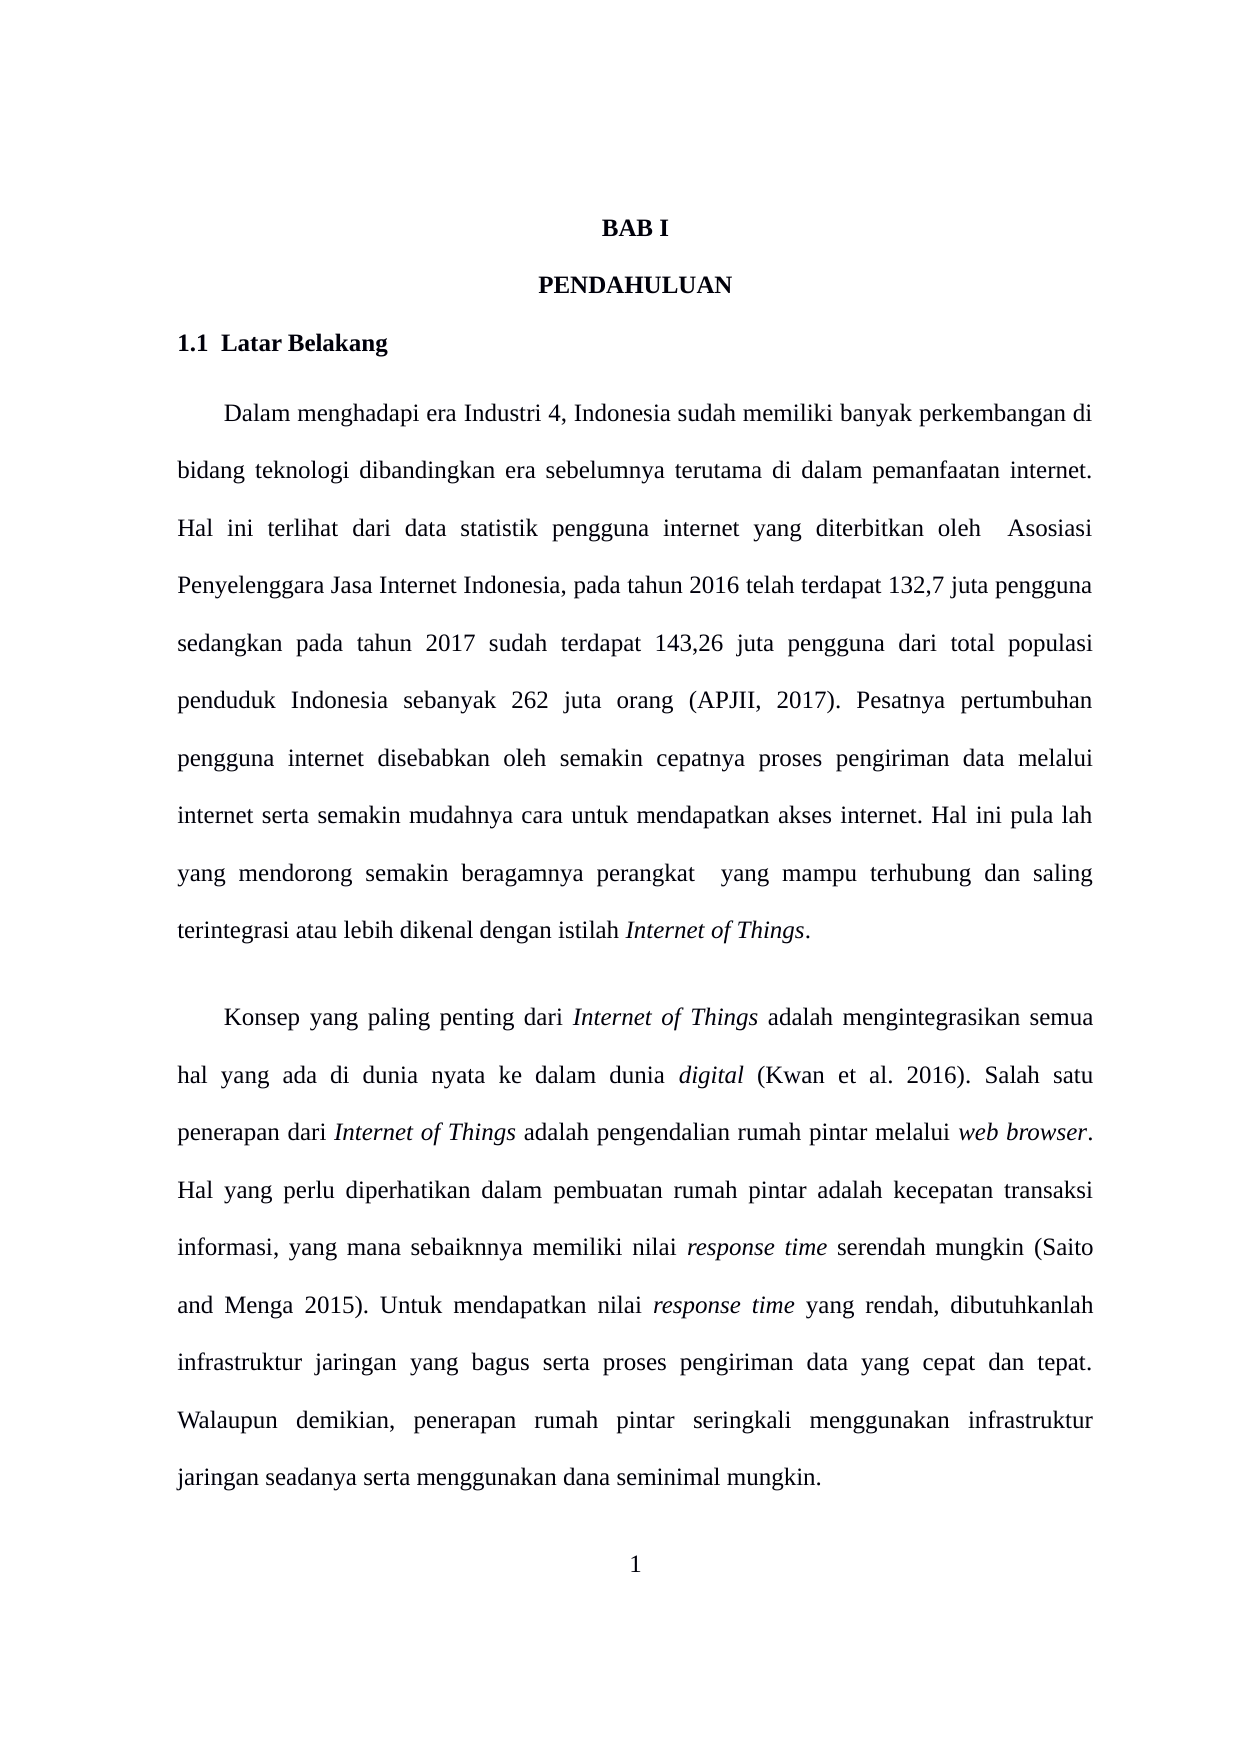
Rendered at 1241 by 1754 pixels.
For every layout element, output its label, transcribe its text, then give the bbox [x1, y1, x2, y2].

text Konsep yang paling penting dari Internet of Things adalah mengintegrasikan semua hal yang ada di dunia nyata ke dalam dunia digital (Kwan et al. 2016)⁠. Salah satu penerapan dari Internet of Things adalah pengendalian rumah pintar melalui web browser. Hal yang perlu diperhatikan dalam pembuatan rumah pintar adalah kecepatan transaksi informasi, yang mana sebaiknnya memiliki nilai response time serendah mungkin (Saito and Menga 2015)⁠. Untuk mendapatkan nilai response time yang rendah, dibutuhkanlah infrastruktur jaringan yang bagus serta proses pengiriman data yang cepat dan tepat. Walaupun demikian, penerapan rumah pintar seringkali menggunakan infrastruktur jaringan seadanya serta menggunakan dana seminimal mungkin. [177, 1002, 1093, 1491]
list Dalam menghadapi era Industri 4, Indonesia sudah memiliki banyak perkembangan di bidang teknologi dibandingkan era sebelumnya terutama di dalam pemanfaatan internet. Hal ini terlihat dari data statistik pengguna internet yang diterbitkan oleh Asosiasi Penyelenggara Jasa Internet Indonesia, pada tahun 2016 telah terdapat 132,7 juta pengguna sedangkan pada tahun 2017 sudah terdapat 143,26 juta pengguna dari total populasi penduduk Indonesia sebanyak 262 juta orang (APJII, 2017). Pesatnya pertumbuhan pengguna internet disebabkan oleh semakin cepatnya proses pengiriman data melalui internet serta semakin mudahnya cara untuk mendapatkan akses internet. Hal ini pula lah yang mendorong semakin beragamnya perangkat yang mampu terhubung dan saling terintegrasi atau lebih dikenal dengan istilah Internet of Things. [177, 398, 1093, 944]
subtitle BAB I PENDAHULUAN [177, 213, 1093, 299]
subtitle 1.1 Latar Belakang [177, 328, 1093, 357]
